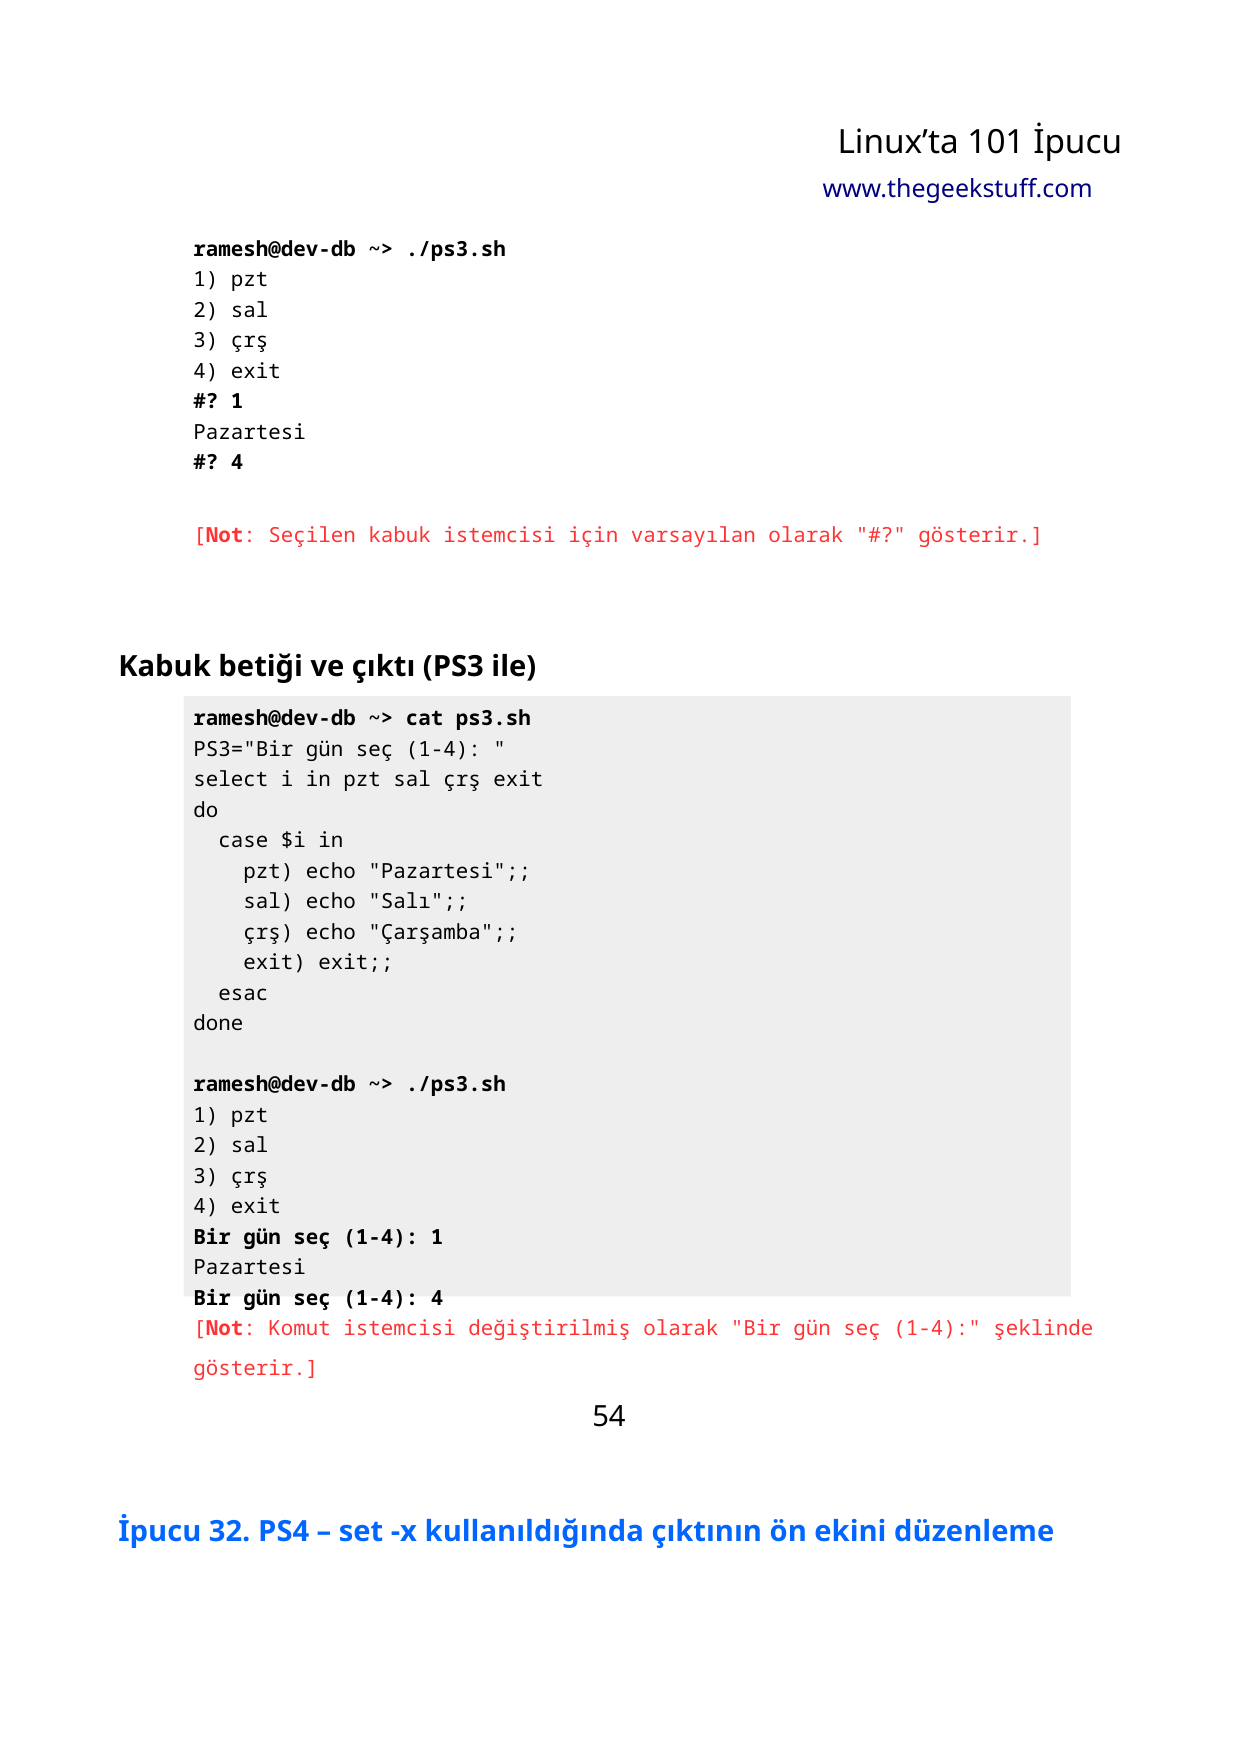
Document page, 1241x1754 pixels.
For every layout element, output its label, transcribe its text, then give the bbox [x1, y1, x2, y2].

text pzt) echo "Pazartesi";; [141, 856, 183, 884]
text do [1071, 795, 1099, 823]
text 4) exit [141, 1191, 183, 1220]
text ramesh@dev-db ~> ./ps3.sh [1071, 1069, 1099, 1098]
text sal) echo "Salı";; [1071, 886, 1099, 915]
text do [141, 795, 183, 823]
text çrş) echo "Çarşamba";; [141, 917, 183, 945]
text Pazartesi [1071, 1252, 1099, 1281]
text Kabuk betiği ve çıktı (PS3 ile) [118, 646, 1099, 685]
text Bir gün seç (1-4): 1 [141, 1222, 183, 1250]
text done [141, 1008, 183, 1037]
text 3) çrş [1071, 1161, 1099, 1189]
text sal) echo "Salı";; [141, 886, 183, 915]
text 2) sal [1071, 1130, 1099, 1159]
text ramesh@dev-db ~> ./ps3.sh [141, 1069, 183, 1098]
text PS3="Bir gün seç (1-4): " [1071, 734, 1099, 762]
text ramesh@dev-db ~> cat ps3.sh [1071, 703, 1099, 732]
text Pazartesi [141, 417, 1099, 445]
text exit) exit;; [141, 947, 183, 976]
text İpucu 32. PS4 – set -x kullanıldığında çıktının ön ekini düzenleme [118, 1510, 1099, 1550]
text case $i in [141, 825, 183, 854]
text 3) çrş [141, 1161, 183, 1189]
text select i in pzt sal çrş exit [1071, 764, 1099, 793]
text Bir gün seç (1-4): 1 [1071, 1222, 1099, 1250]
text [Not: Komut istemcisi değiştirilmiş olarak "Bir gün seç (1-4):" şeklinde gösterir.] [118, 1313, 1099, 1382]
text esac [1071, 978, 1099, 1006]
text 1) pzt [141, 264, 1099, 293]
text PS3="Bir gün seç (1-4): " [141, 734, 183, 762]
text Pazartesi [141, 1252, 183, 1281]
text 2) sal [141, 1130, 183, 1159]
text select i in pzt sal çrş exit [141, 764, 183, 793]
text Bir gün seç (1-4): 4 [141, 1283, 1099, 1311]
text #? 4 [141, 447, 1099, 476]
text ramesh@dev-db ~> cat ps3.sh [118, 703, 183, 732]
text [Not: Seçilen kabuk istemcisi için varsayılan olarak "#?" gösterir.] [118, 520, 1099, 548]
text pzt) echo "Pazartesi";; [1071, 856, 1099, 884]
text 3) çrş [141, 325, 1099, 354]
text 1) pzt [141, 1100, 183, 1128]
text 1) pzt [1071, 1100, 1099, 1128]
text #? 1 [141, 386, 1099, 415]
text ramesh@dev-db ~> ./ps3.sh [141, 234, 1099, 262]
text 4) exit [1071, 1191, 1099, 1220]
text çrş) echo "Çarşamba";; [1071, 917, 1099, 945]
text done [1071, 1008, 1099, 1037]
text 2) sal [141, 295, 1099, 323]
text case $i in [1071, 825, 1099, 854]
text 4) exit [141, 356, 1099, 384]
text 38 [118, 1395, 1099, 1435]
text exit) exit;; [1071, 947, 1099, 976]
text esac [141, 978, 183, 1006]
